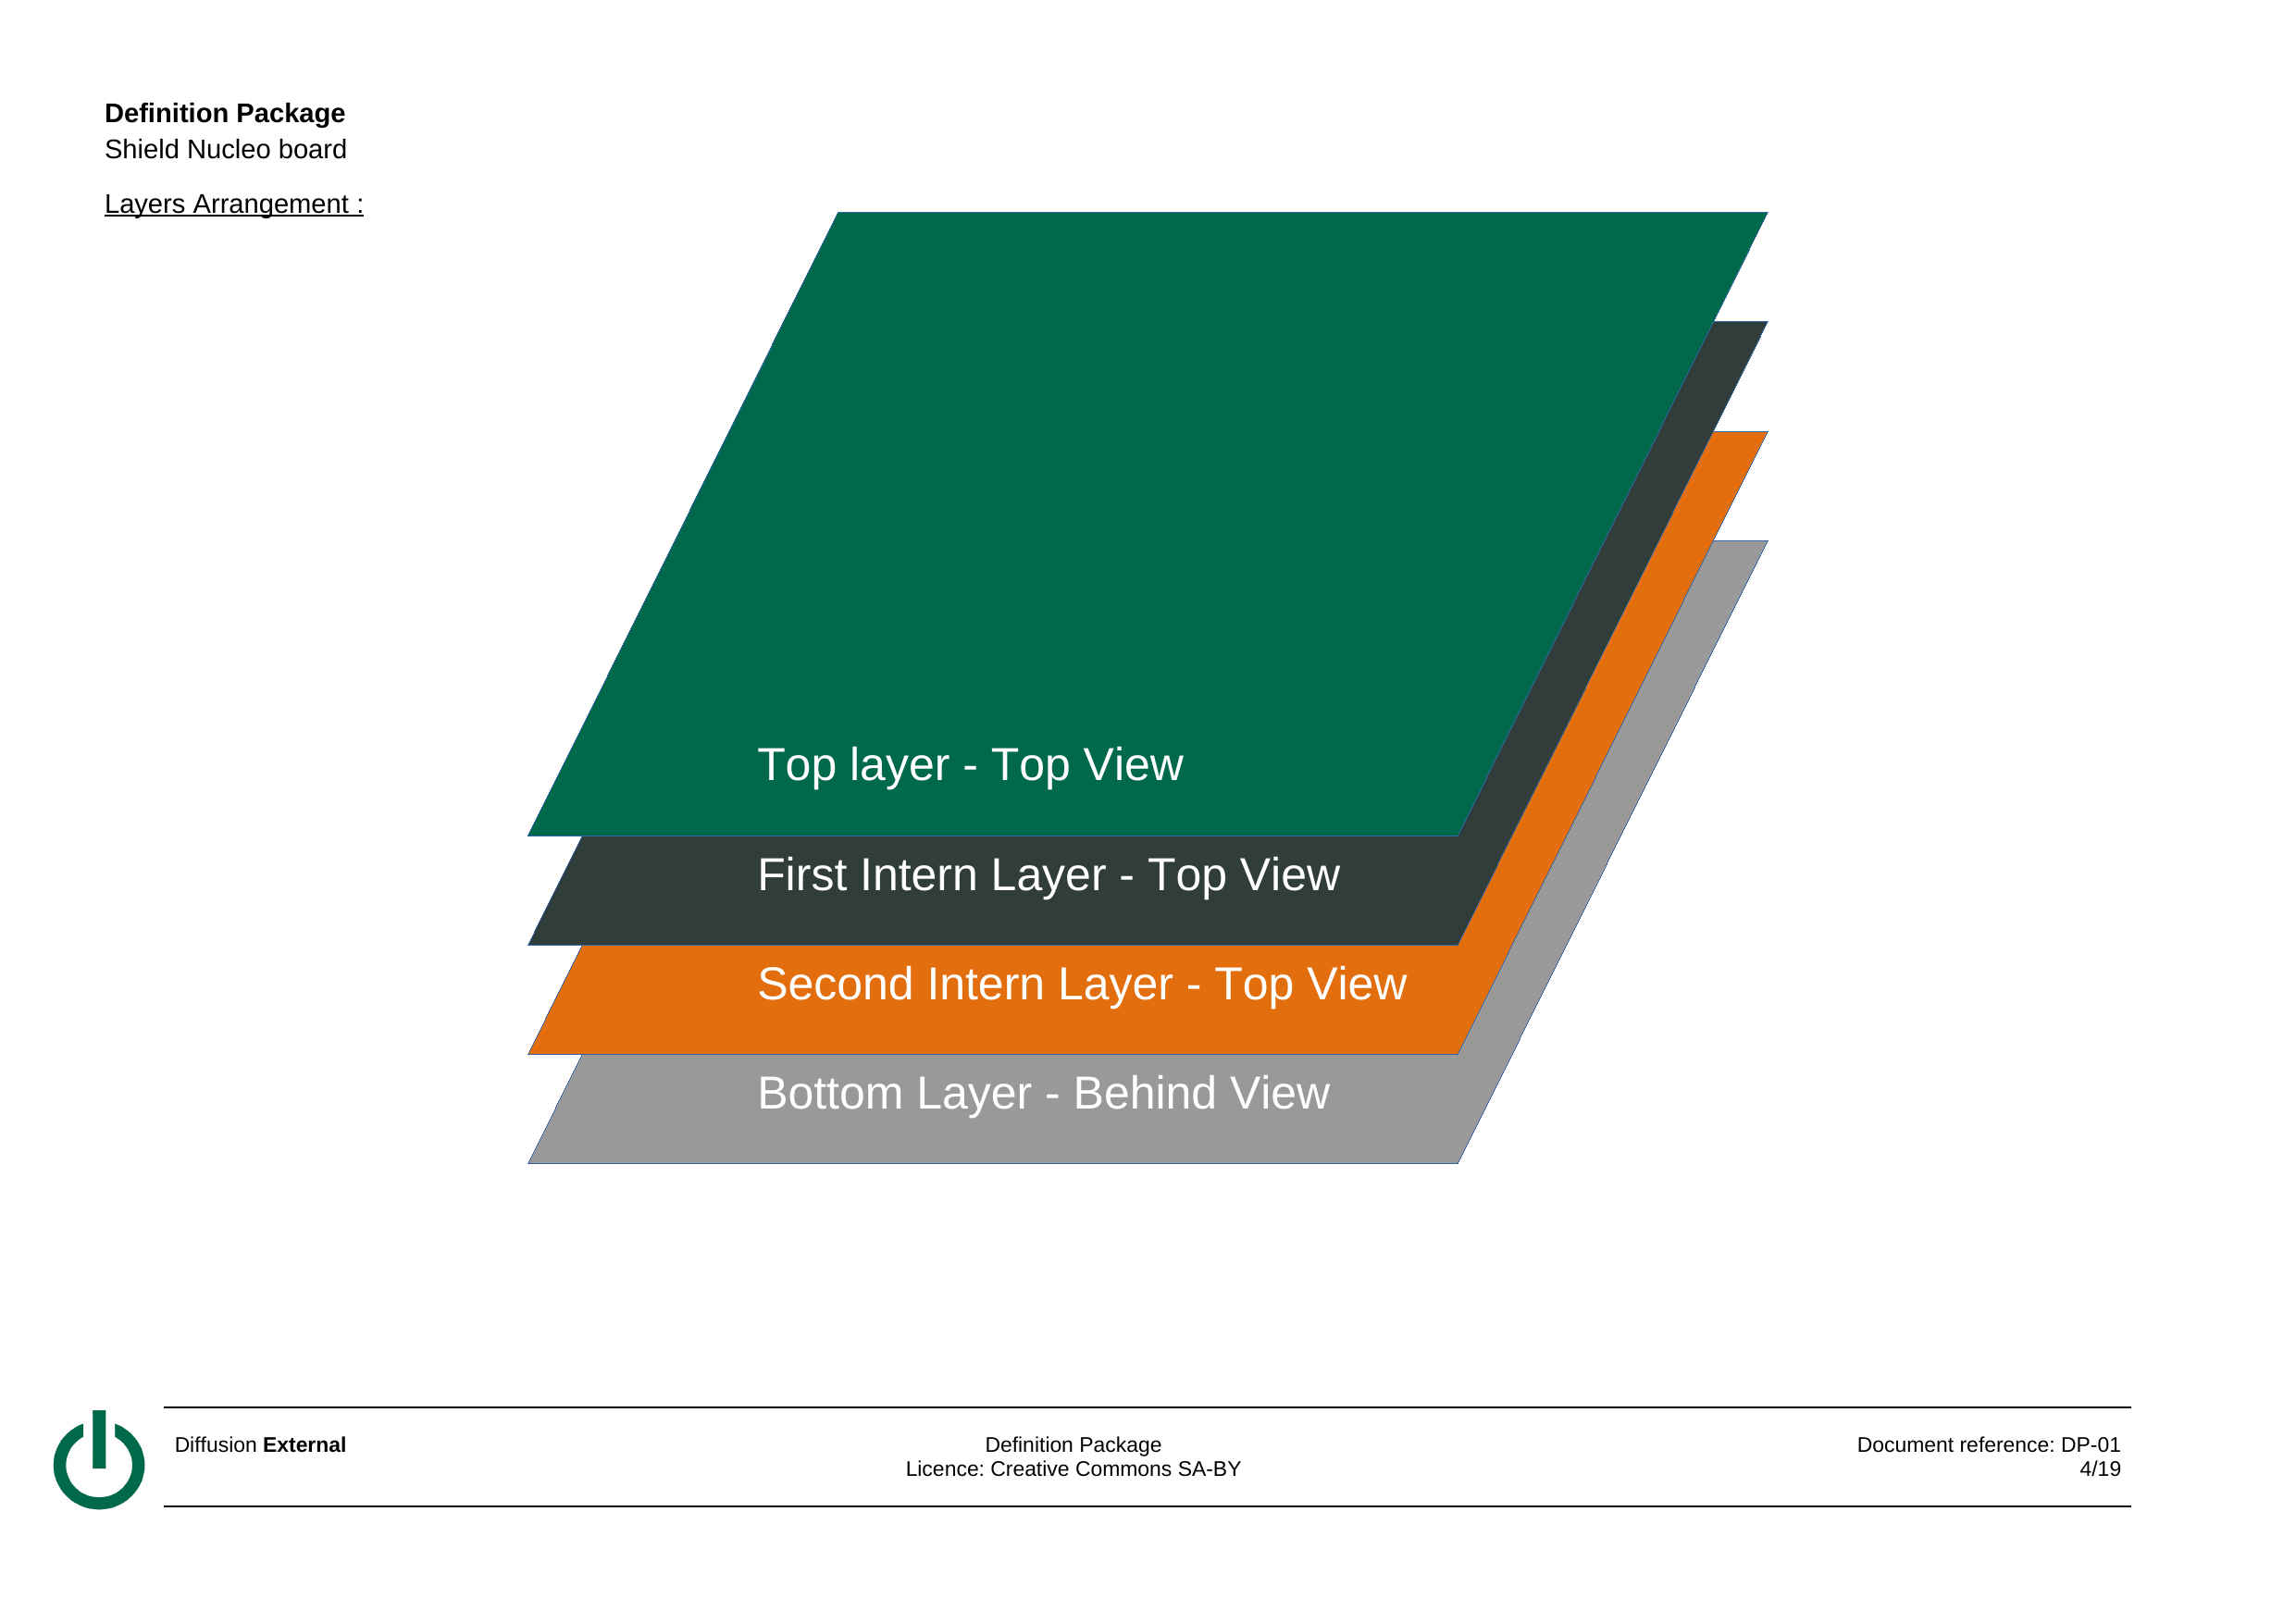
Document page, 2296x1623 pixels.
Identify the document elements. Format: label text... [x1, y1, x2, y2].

picture [51, 1406, 56, 1512]
subtitle Layers Arrangement : [105, 188, 2191, 262]
